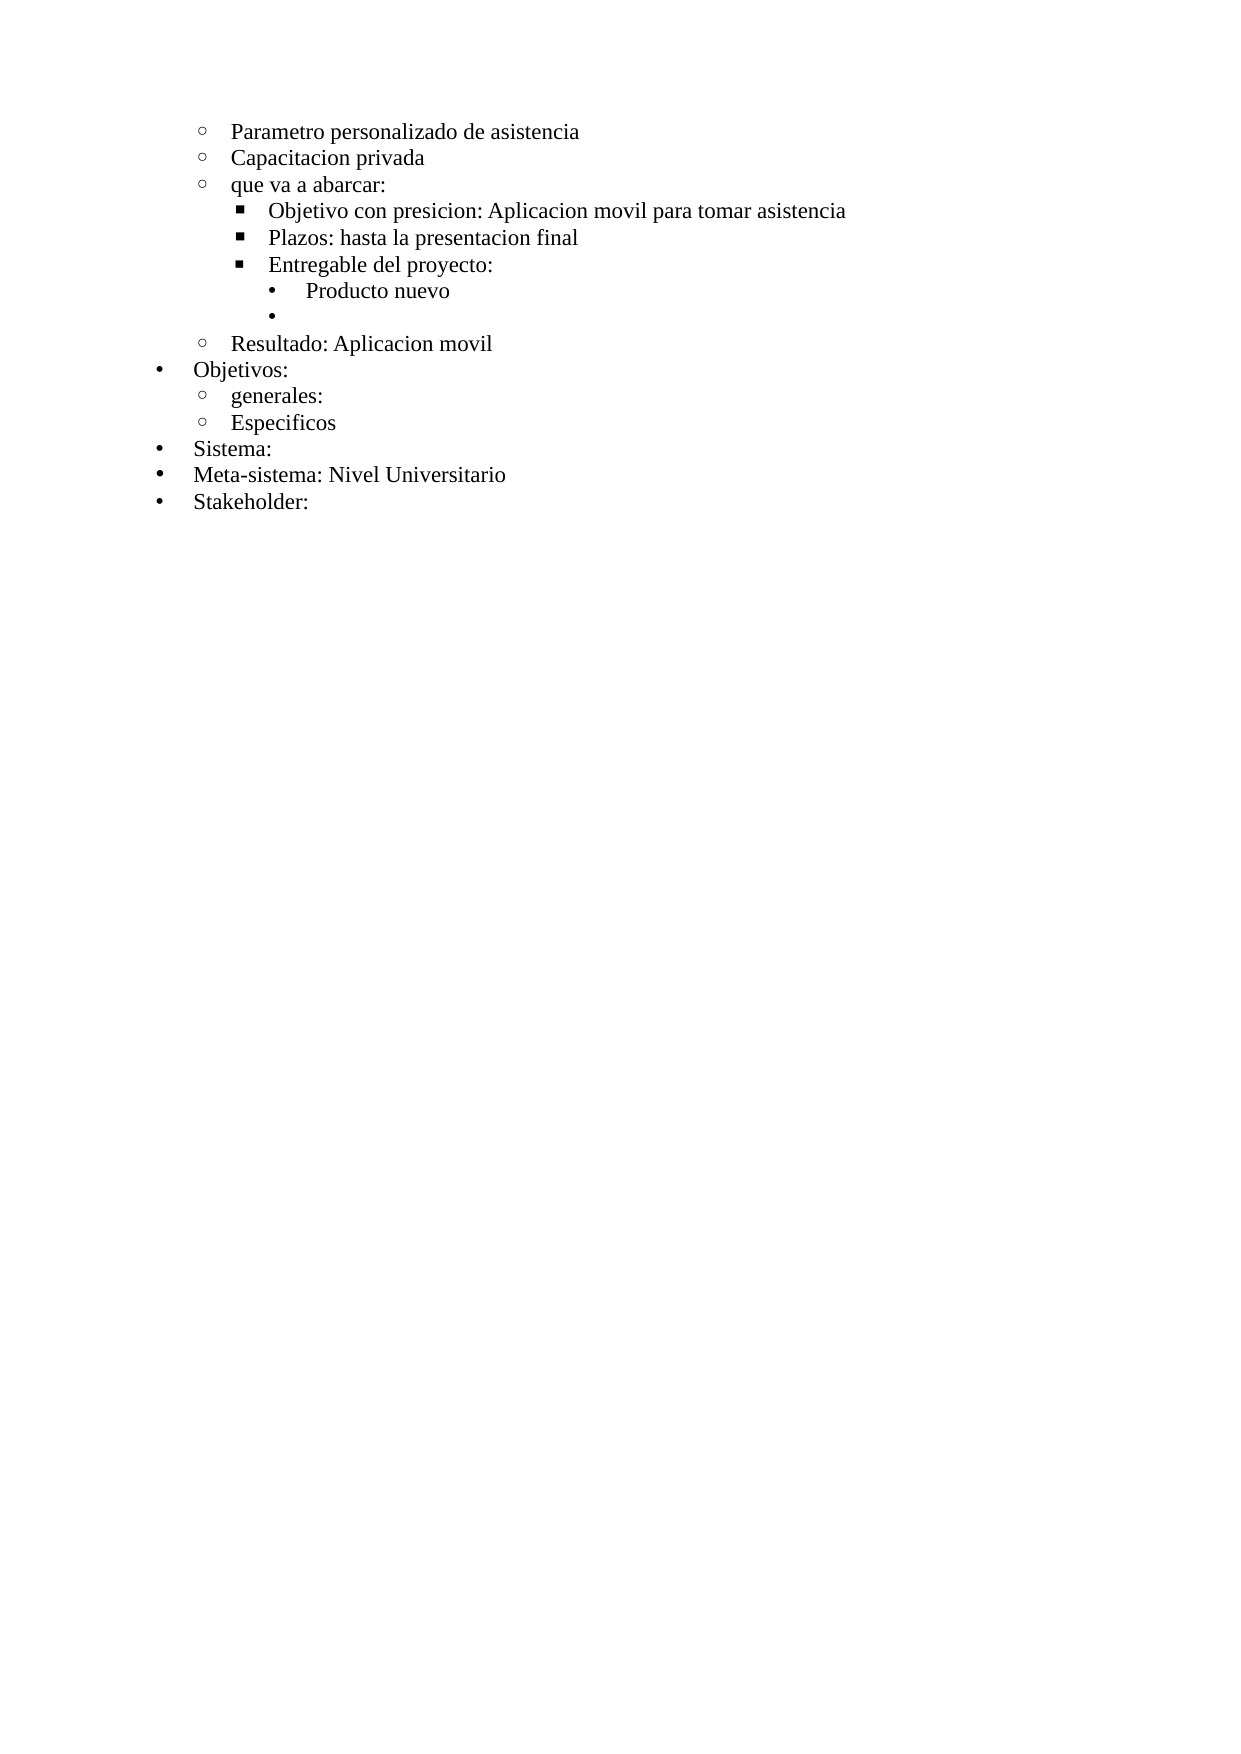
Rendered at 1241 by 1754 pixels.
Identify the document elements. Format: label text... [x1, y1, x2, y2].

list Meta-sistema: Nivel Universitario [156, 462, 1122, 488]
list Resultado: Aplicacion movil [193, 330, 1122, 356]
list generales: [193, 382, 1122, 409]
list Producto nuevo [268, 277, 1122, 303]
list Plazos: hasta la presentacion final [231, 224, 1122, 251]
list Capacitacion privada [193, 144, 1122, 171]
list Entregable del proyecto: [231, 251, 1122, 277]
list Objetivos: [156, 356, 1122, 382]
list Stakeholder: [156, 488, 1122, 515]
list Parametro personalizado de asistencia [193, 118, 1122, 144]
list que va a abarcar: [193, 171, 1122, 197]
list Objetivo con presicion: Aplicacion movil para tomar asistencia [231, 197, 1122, 224]
list Especificos [193, 409, 1122, 435]
list Sistema: [156, 435, 1122, 462]
